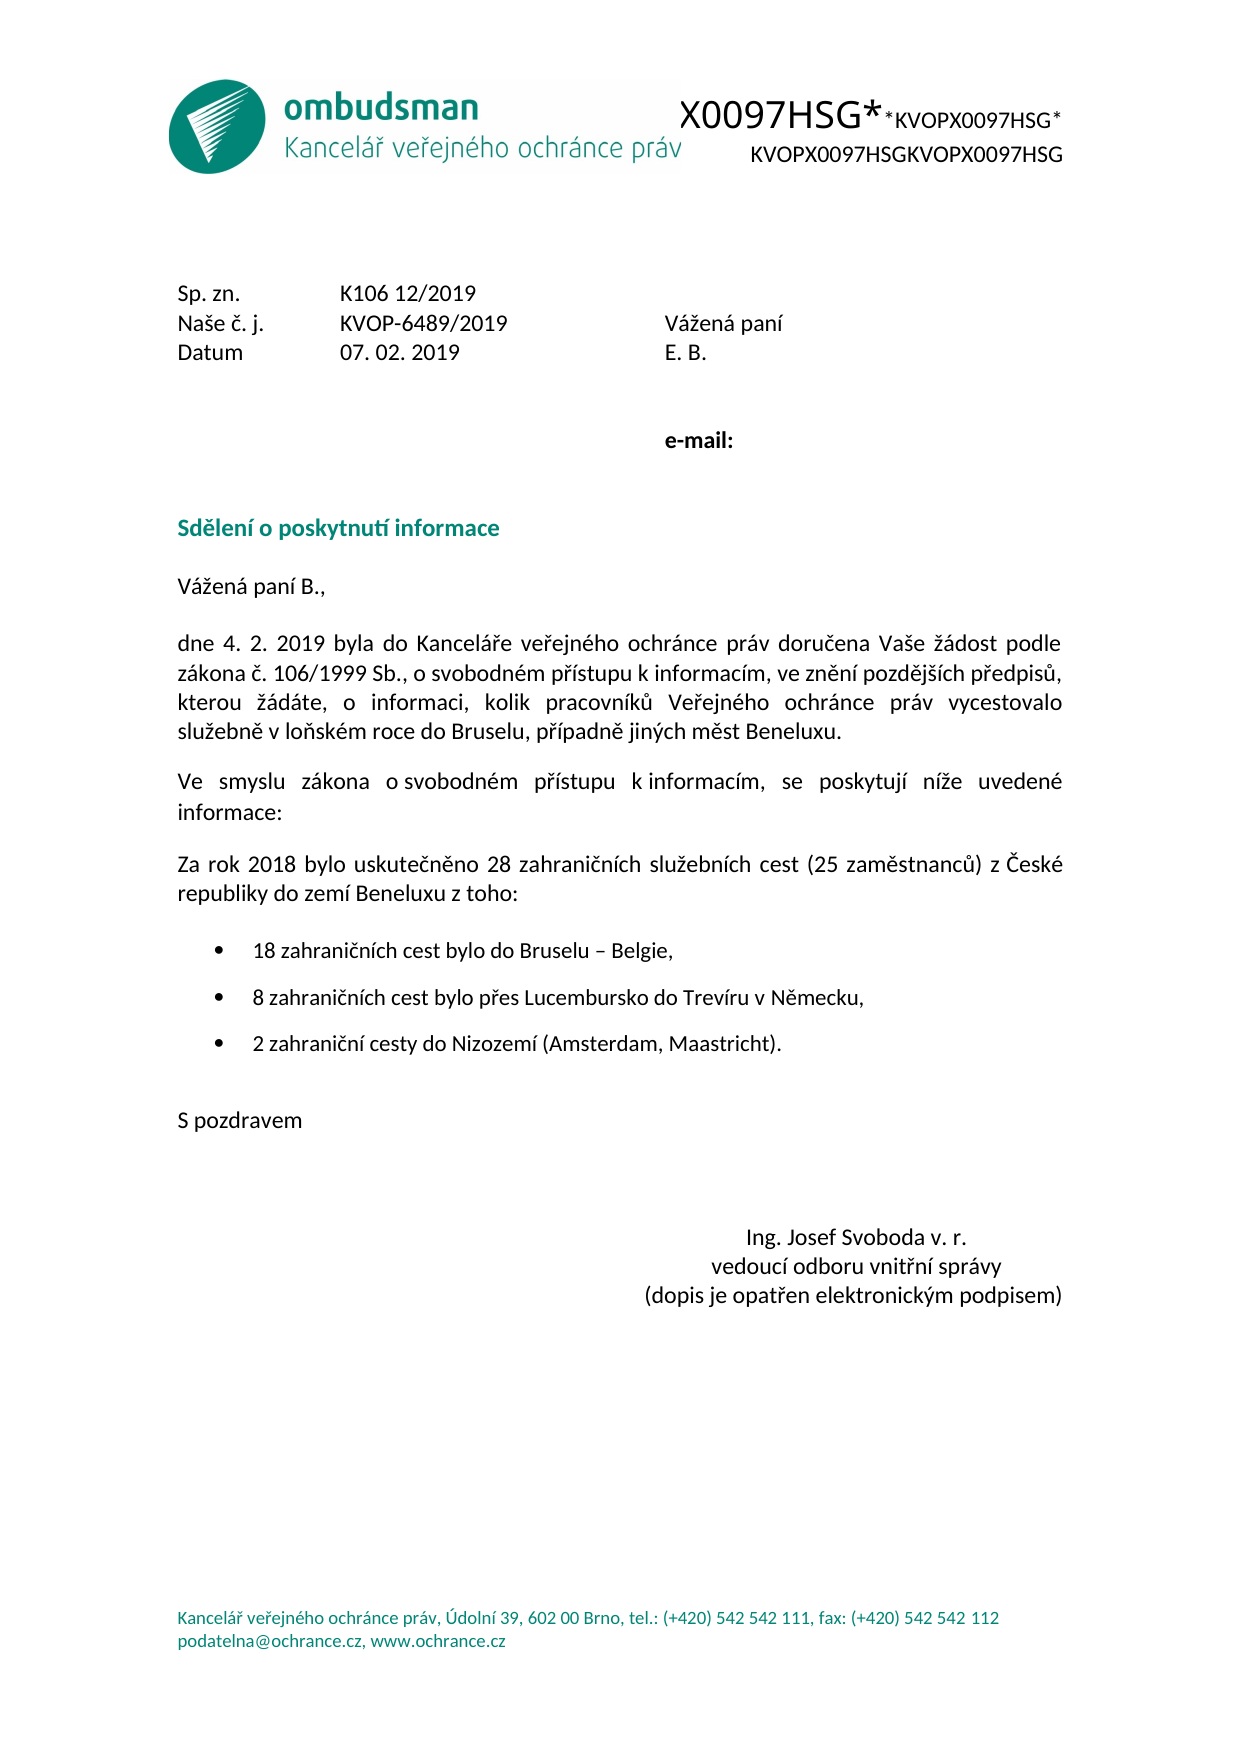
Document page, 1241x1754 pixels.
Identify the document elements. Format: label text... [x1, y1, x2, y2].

list 18 zahraničních cest bylo do Bruselu – Belgie, [215, 936, 1063, 964]
text Vážená paní B., [177, 571, 1063, 600]
text S pozdravem [177, 1105, 1063, 1134]
text Ve smyslu zákona o svobodném přístupu k informacím, se poskytují níže uvedené informace: [177, 766, 1063, 826]
text (dopis je opatřen elektronickým podpisem) [177, 1280, 1063, 1310]
list 2 zahraniční cesty do Nizozemí (Amsterdam, Maastricht). [215, 1029, 1063, 1057]
table_header Vážená paní E. B. e-mail: [665, 220, 1085, 513]
text Za rok 2018 bylo uskutečněno 28 zahraničních služebních cest (25 zaměstnanců) z České republiky do zemí Beneluxu z toho: [177, 849, 1063, 907]
text Ing. Josef Svoboda v. r. [177, 1222, 1063, 1251]
list 8 zahraničních cest bylo přes Lucembursko do Trevíru v Německu, [215, 983, 1063, 1011]
table_header K106 12/2019 KVOP-6489/2019 07. 02. 2019 [340, 220, 664, 513]
text dne 4. 2. 2019 byla do Kanceláře veřejného ochránce práv doručena Vaše žádost podle zákona č. 106/1999 Sb., o svobodném přístupu k informacím, ve znění pozdějších předpisů, kterou žádáte, o informaci, kolik pracovníků Veřejného ochránce práv vycestovalo služebně v loňském roce do Bruselu, případně jiných měst Beneluxu. [177, 628, 1063, 746]
table_header Sp. zn. Naše č. j. Datum [177, 220, 340, 513]
subtitle Sdělení o poskytnutí informace [177, 513, 1063, 543]
text vedoucí odboru vnitřní správy [177, 1251, 1063, 1280]
